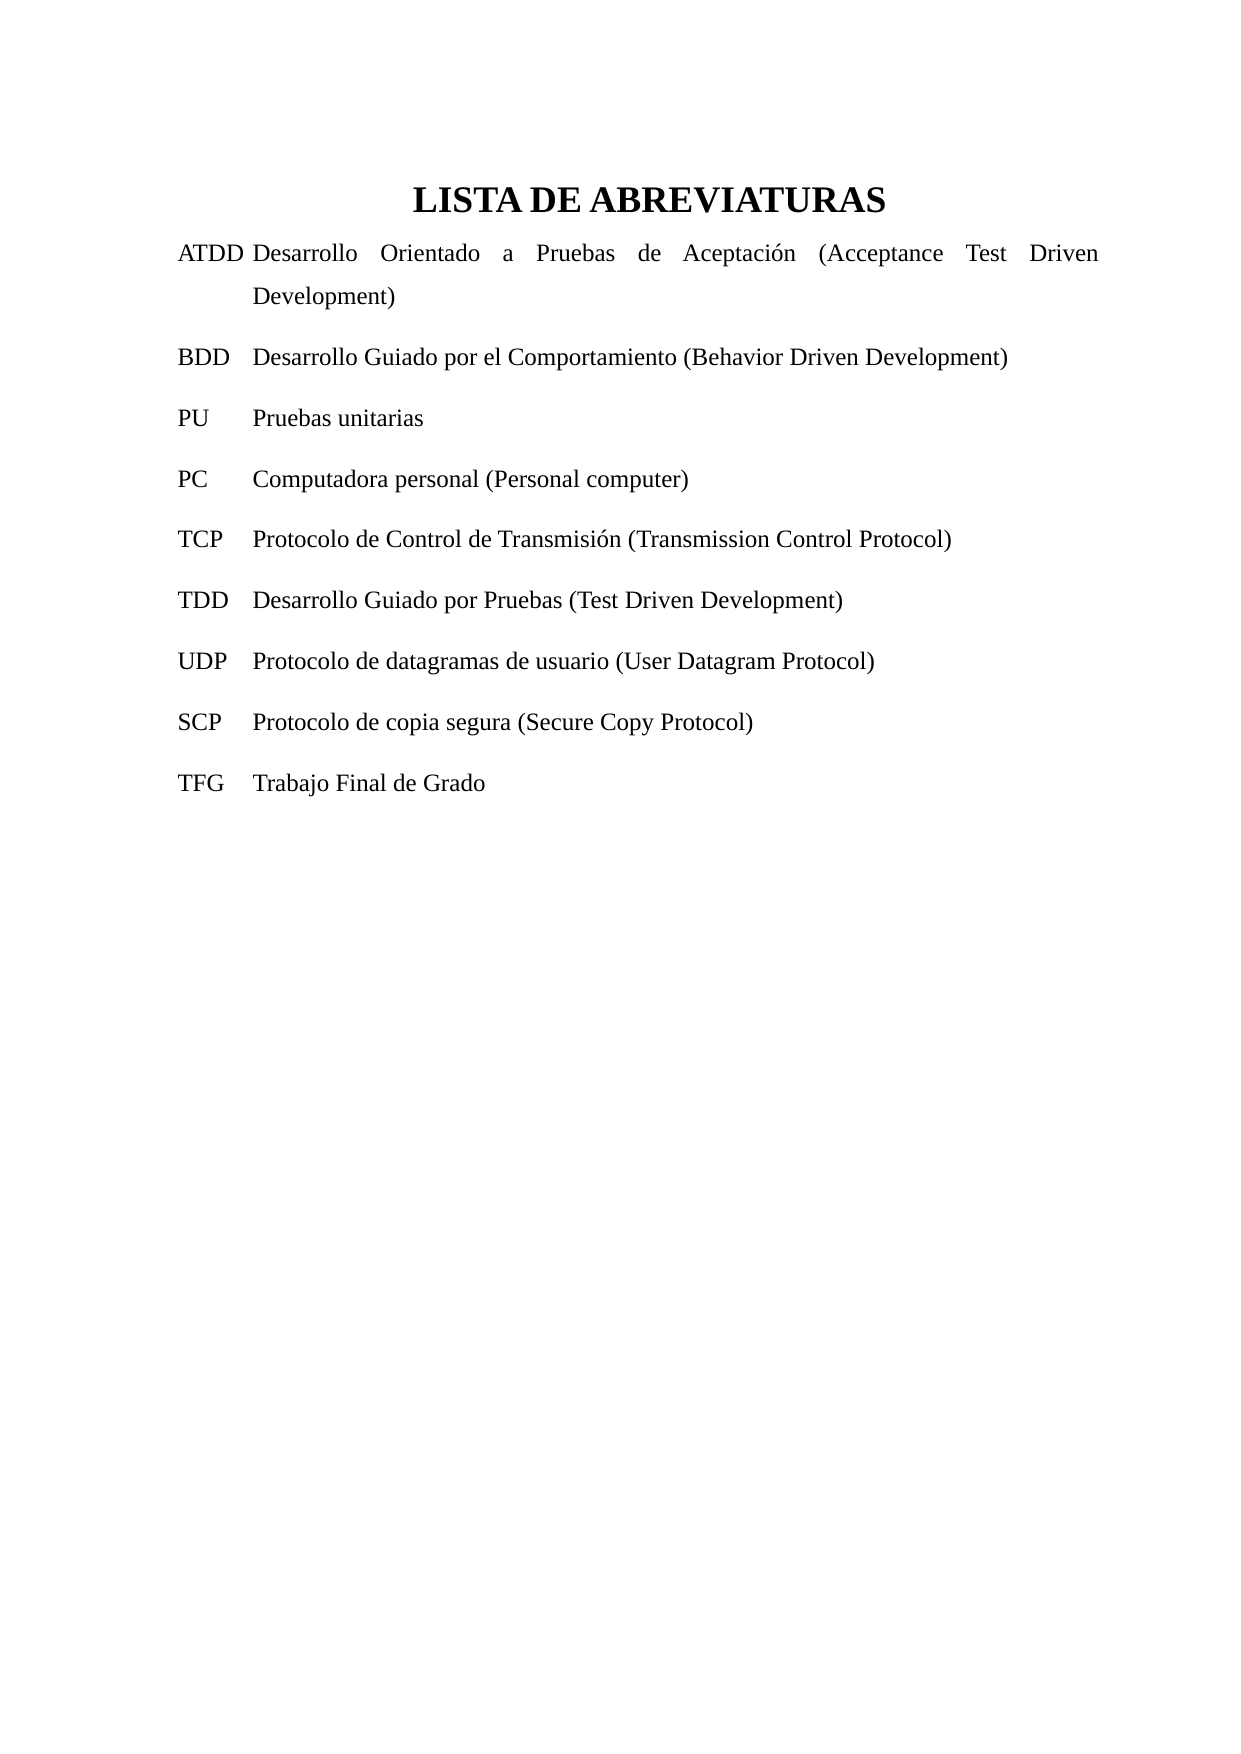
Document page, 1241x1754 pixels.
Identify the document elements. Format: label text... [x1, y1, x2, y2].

text TDD Desarrollo Guiado por Pruebas (Test Driven Development) [177, 585, 1122, 614]
text Lista de Abreviaturas [177, 177, 1122, 220]
text TFG Trabajo Final de Grado [177, 768, 1122, 797]
text BDD Desarrollo Guiado por el Comportamiento (Behavior Driven Development) [177, 342, 1122, 371]
text ATDD Desarrollo Orientado a Pruebas de Aceptación (Acceptance Test Driven Development) [177, 238, 1122, 310]
text PU Pruebas unitarias [177, 403, 1122, 432]
text UDP Protocolo de datagramas de usuario (User Datagram Protocol) [177, 646, 1122, 675]
text PC Computadora personal (Personal computer) [177, 464, 1122, 492]
text TCP Protocolo de Control de Transmisión (Transmission Control Protocol) [177, 524, 1122, 553]
text SCP Protocolo de copia segura (Secure Copy Protocol) [177, 707, 1122, 736]
